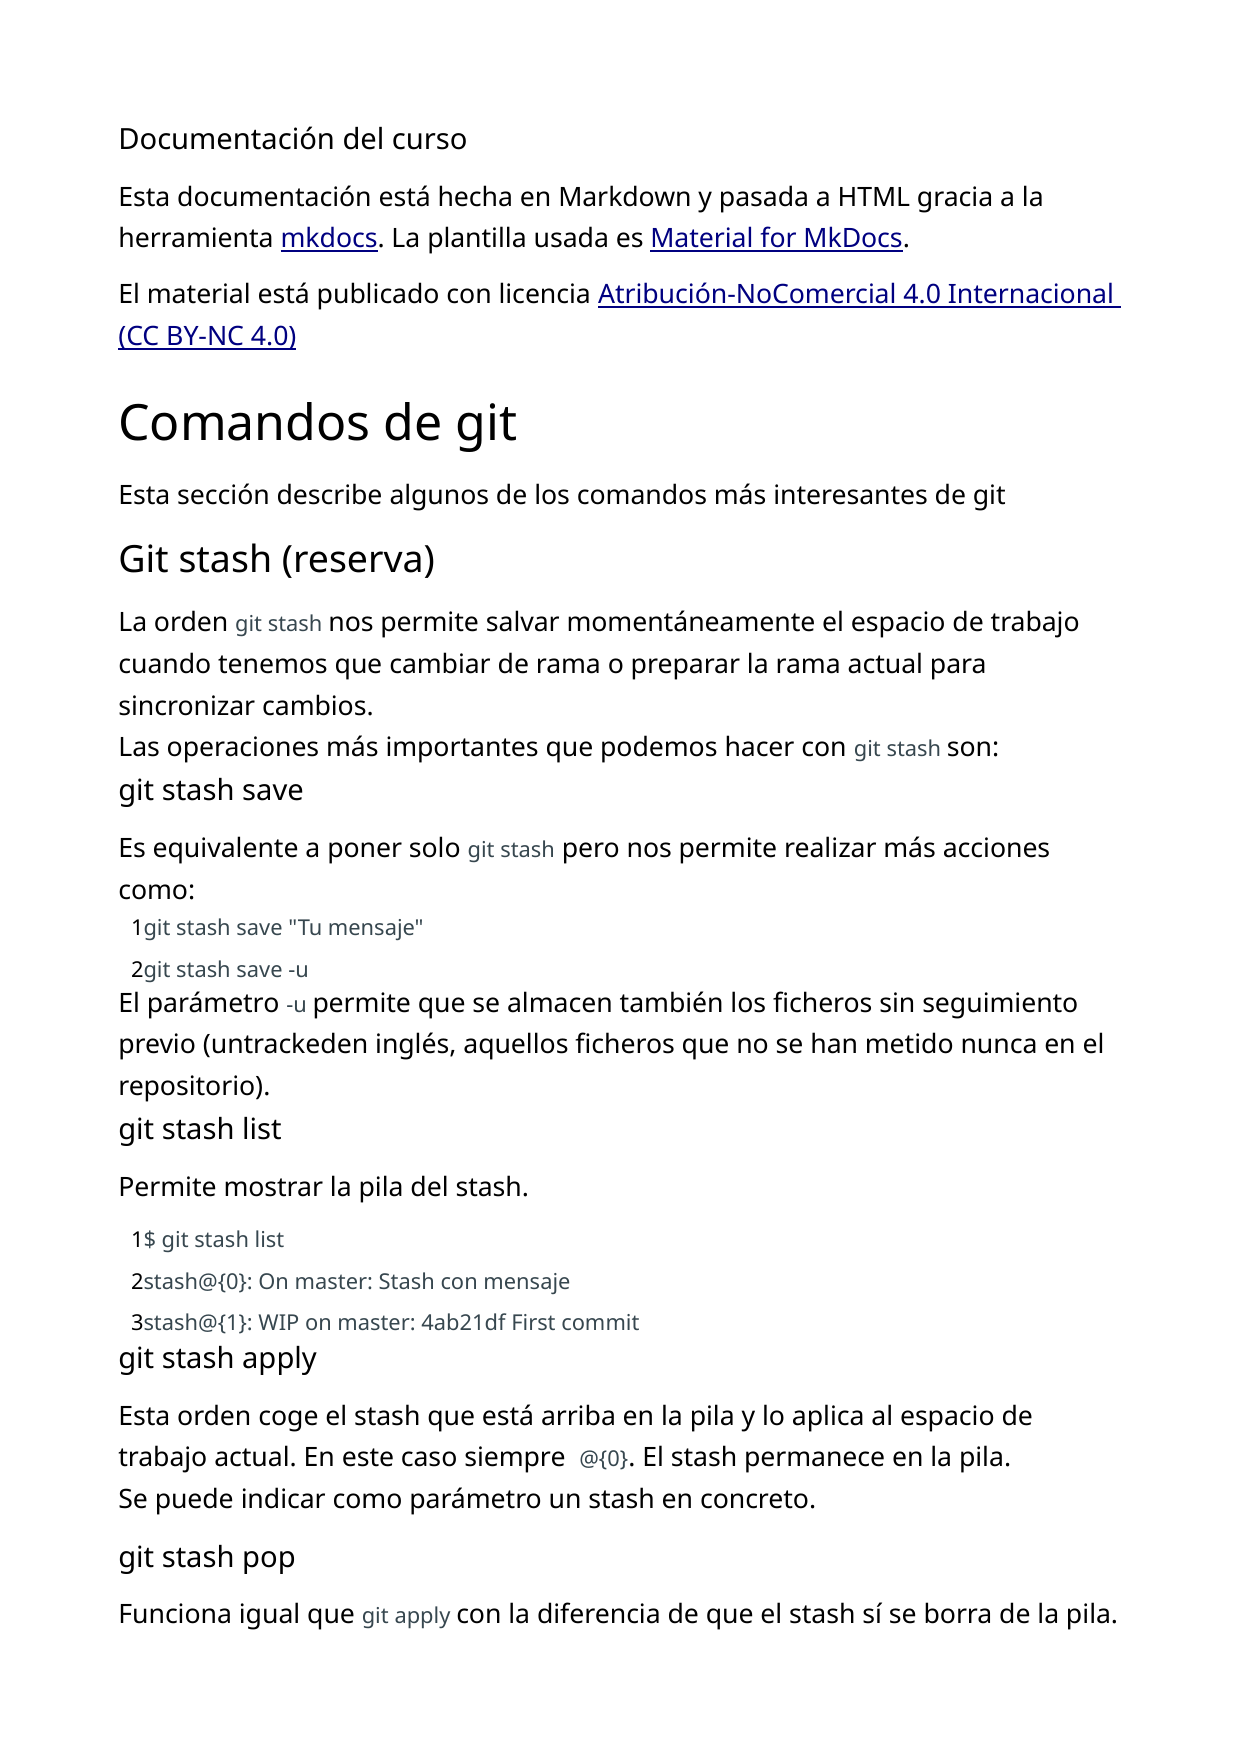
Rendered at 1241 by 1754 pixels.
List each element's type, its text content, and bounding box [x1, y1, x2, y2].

text Las operaciones más importantes que podemos hacer con git stash son: [118, 728, 1122, 764]
table_header $ git stash list stash@{0}: On master: Stash con mensaje stash@{1}: WIP on master: 4ab21df First commit [143, 1224, 754, 1337]
text Se puede indicar como parámetro un stash en concreto. [118, 1480, 1122, 1516]
text La orden git stash nos permite salvar momentáneamente el espacio de trabajo cuando tenemos que cambiar de rama o preparar la rama actual para sincronizar cambios. [118, 603, 1122, 723]
subtitle git stash list [118, 1108, 1122, 1148]
text Permite mostrar la pila del stash. [118, 1168, 1122, 1204]
text Esta documentación está hecha en Markdown y pasada a HTML gracia a la herramienta mkdocs. La plantilla usada es Material for MkDocs. [118, 178, 1122, 255]
subtitle Comandos de git [118, 387, 1122, 455]
subtitle git stash apply [118, 1337, 1122, 1377]
text Esta orden coge el stash que está arriba en la pila y lo aplica al espacio de trabajo actual. En este caso siempre @{0}. El stash permanece en la pila. [118, 1397, 1122, 1474]
table_header git stash save "Tu mensaje" git stash save -u [143, 912, 507, 984]
table_header 1 2 3 [118, 1224, 143, 1337]
text Funciona igual que git apply con la diferencia de que el stash sí se borra de la pila. [118, 1595, 1122, 1631]
table_header 1 2 [118, 912, 143, 984]
subtitle git stash pop [118, 1536, 1122, 1576]
text Es equivalente a poner solo git stash pero nos permite realizar más acciones como: [118, 829, 1122, 907]
subtitle Git stash (reserva) [118, 532, 1122, 583]
text El material está publicado con licencia Atribución-NoComercial 4.0 Internacional (CC BY-NC 4.0) [118, 275, 1122, 353]
text Esta sección describe algunos de los comandos más interesantes de git [118, 476, 1122, 512]
text El parámetro -u permite que se almacen también los ficheros sin seguimiento previo (untrackeden inglés, aquellos ficheros que no se han metido nunca en el repositorio). [118, 984, 1122, 1103]
subtitle git stash save [118, 769, 1122, 809]
subtitle Documentación del curso [118, 118, 1122, 158]
